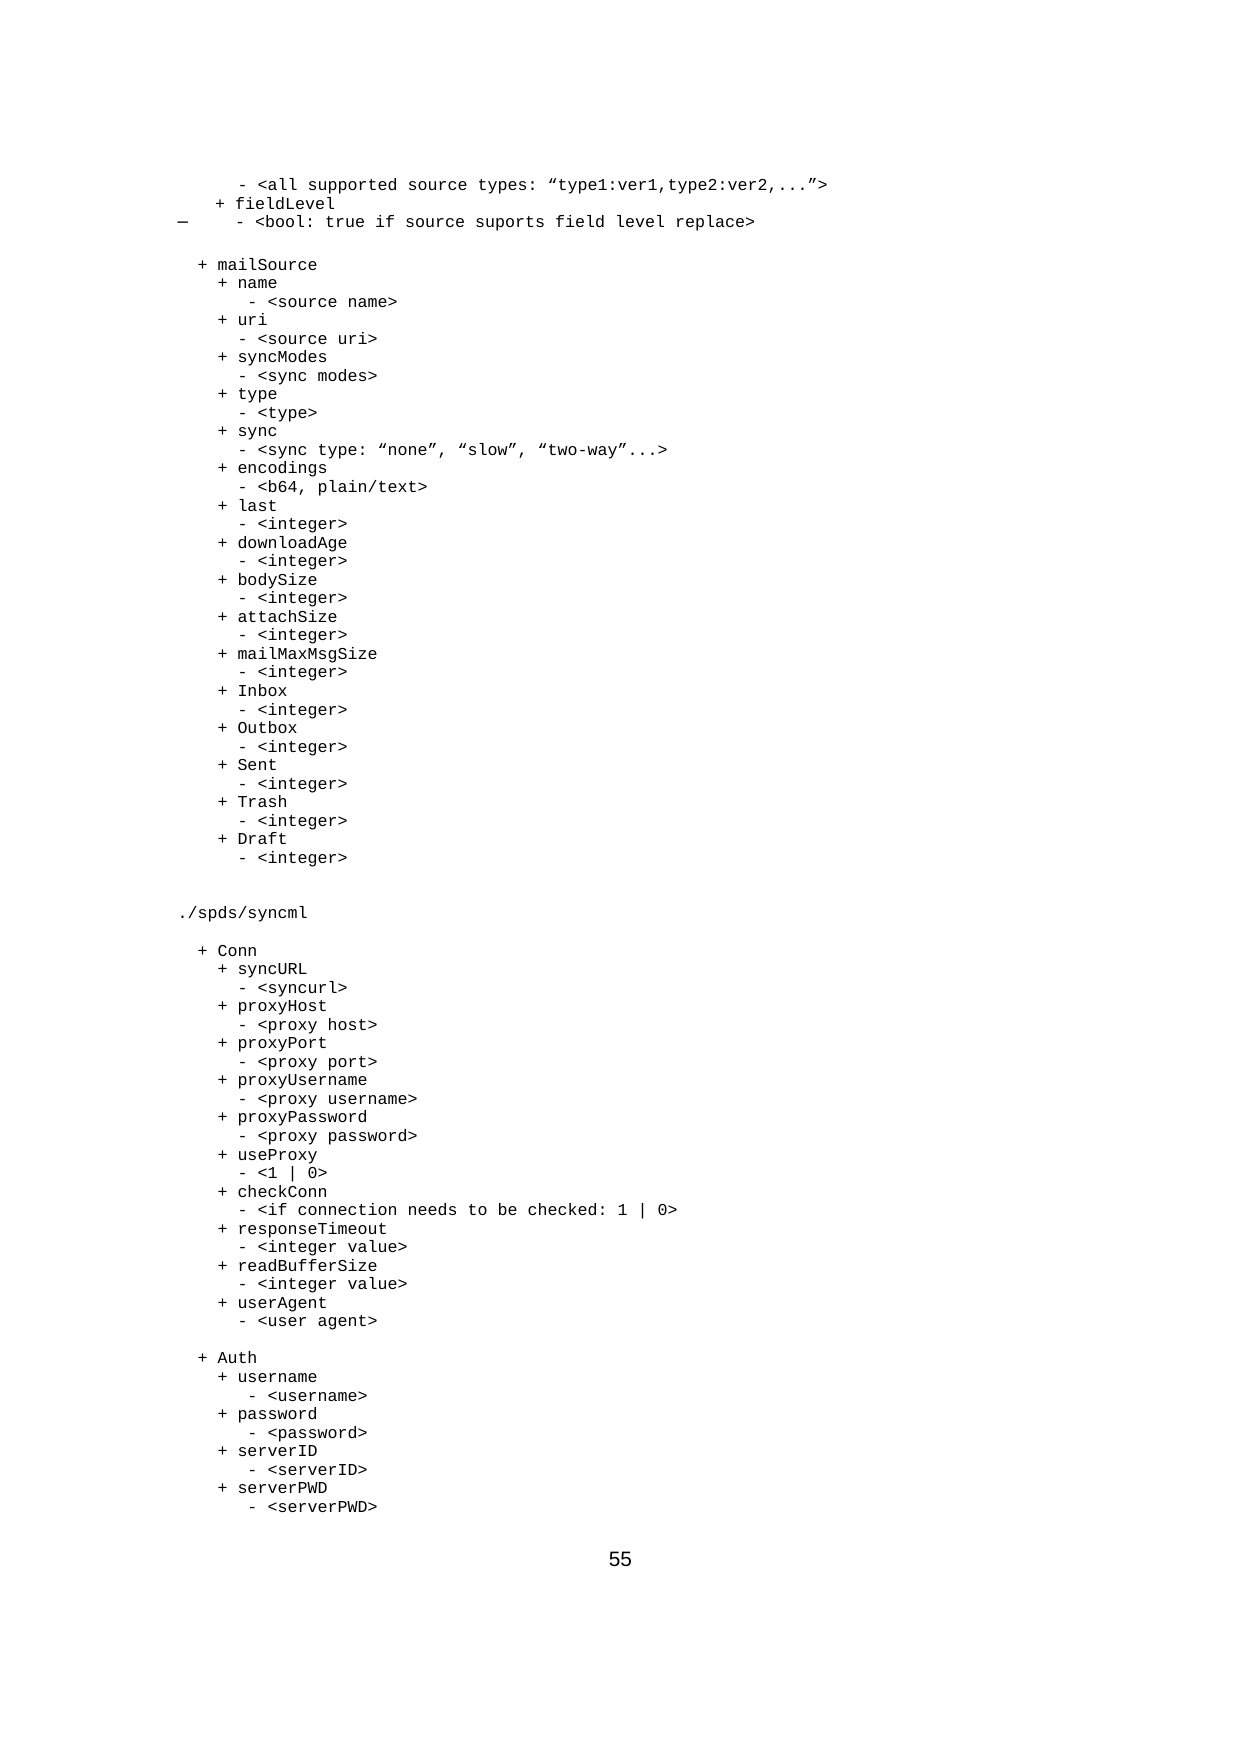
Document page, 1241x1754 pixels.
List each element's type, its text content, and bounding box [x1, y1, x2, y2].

text + Sent [177, 757, 1063, 776]
list + fieldLevel [177, 196, 1063, 214]
text - <serverPWD> [177, 1499, 1063, 1517]
text - <integer> [177, 627, 1063, 646]
text + bodySize [177, 572, 1063, 590]
text + syncModes [177, 349, 1063, 368]
text - <b64, plain/text> [177, 479, 1063, 497]
text - <integer> [177, 590, 1063, 609]
text + downloadAge [177, 534, 1063, 553]
text + mailMaxMsgSize [177, 646, 1063, 664]
text + Inbox [177, 683, 1063, 701]
text + responseTimeout [177, 1221, 1063, 1239]
text - <integer> [177, 516, 1063, 534]
text + syncURL [177, 961, 1063, 979]
text + Conn [177, 942, 1063, 961]
text - <syncurl> [177, 979, 1063, 998]
text - <serverID> [177, 1462, 1063, 1480]
text + Outbox [177, 720, 1063, 738]
text - <sync type: “none”, “slow”, “two-way”...> [177, 442, 1063, 460]
text + attachSize [177, 609, 1063, 627]
text + readBufferSize [177, 1258, 1063, 1276]
text - <all supported source types: “type1:ver1,type2:ver2,...”> [177, 177, 1063, 196]
text + name [177, 275, 1063, 293]
text + useProxy [177, 1146, 1063, 1165]
list - <bool: true if source suports field level replace> [177, 214, 1063, 233]
text - <proxy username> [177, 1091, 1063, 1109]
text + proxyUsername [177, 1072, 1063, 1091]
text + userAgent [177, 1295, 1063, 1313]
text + encodings [177, 460, 1063, 479]
text - <integer value> [177, 1276, 1063, 1295]
text - <password> [177, 1424, 1063, 1443]
text - <proxy port> [177, 1054, 1063, 1072]
text + Auth [177, 1350, 1063, 1369]
text - <integer> [177, 850, 1063, 868]
text - <sync modes> [177, 368, 1063, 386]
text - <integer> [177, 776, 1063, 794]
text + serverID [177, 1443, 1063, 1462]
text - <source uri> [177, 331, 1063, 349]
text - <proxy password> [177, 1128, 1063, 1146]
text - <integer> [177, 813, 1063, 831]
text + checkConn [177, 1183, 1063, 1202]
text + Trash [177, 794, 1063, 813]
text + proxyPort [177, 1035, 1063, 1054]
text - <integer> [177, 738, 1063, 757]
text + mailSource [177, 256, 1063, 275]
text + type [177, 386, 1063, 405]
text + password [177, 1406, 1063, 1424]
text + sync [177, 423, 1063, 442]
text + username [177, 1369, 1063, 1387]
text - <proxy host> [177, 1017, 1063, 1035]
text - <username> [177, 1387, 1063, 1406]
text + serverPWD [177, 1480, 1063, 1499]
text - <integer> [177, 553, 1063, 572]
text + last [177, 497, 1063, 516]
text - <integer value> [177, 1239, 1063, 1258]
text + proxyPassword [177, 1109, 1063, 1128]
text + proxyHost [177, 998, 1063, 1017]
text + uri [177, 312, 1063, 331]
text - <type> [177, 405, 1063, 423]
text - <source name> [177, 293, 1063, 312]
text - <user agent> [177, 1313, 1063, 1332]
text - <integer> [177, 664, 1063, 683]
text + Draft [177, 831, 1063, 850]
text ./spds/syncml [177, 905, 1063, 924]
text - <1 | 0> [177, 1165, 1063, 1183]
text - <if connection needs to be checked: 1 | 0> [177, 1202, 1063, 1221]
text - <integer> [177, 701, 1063, 720]
